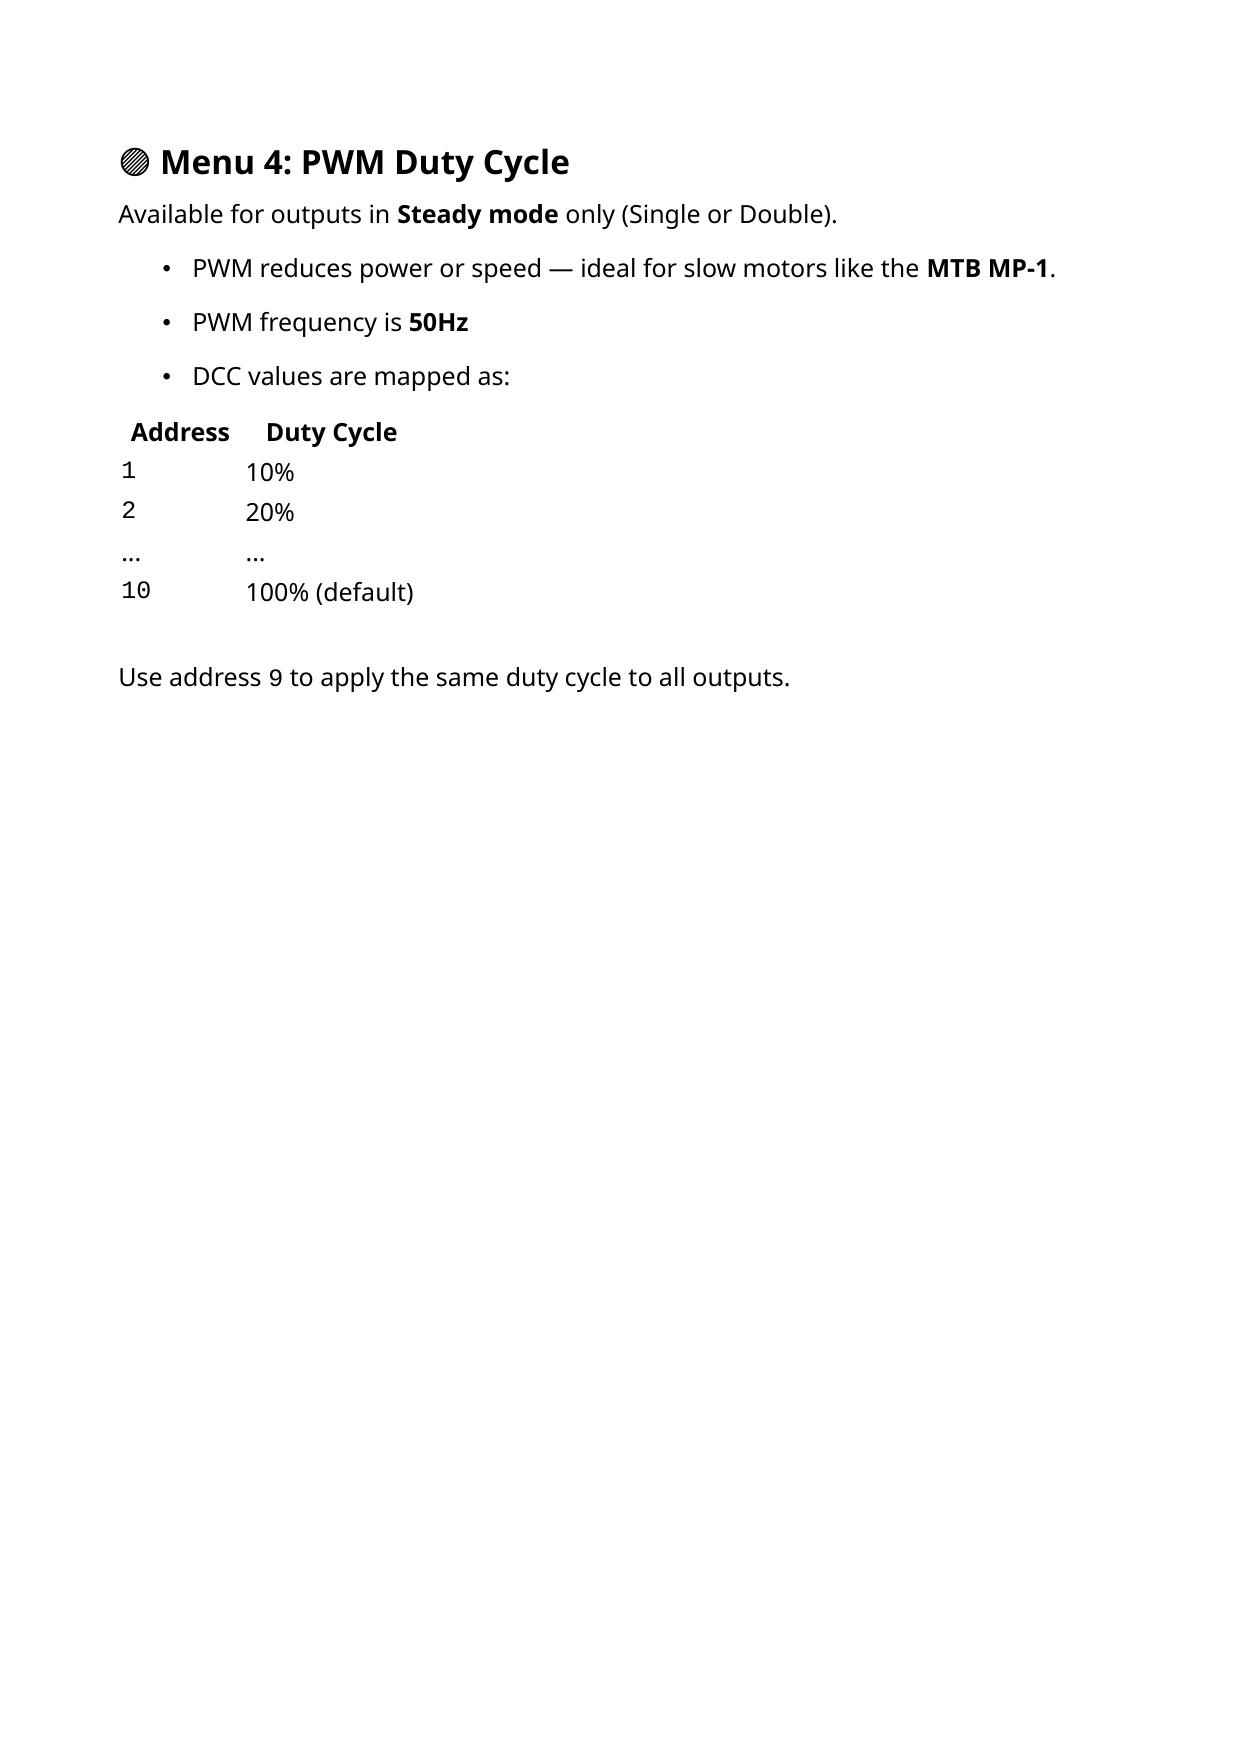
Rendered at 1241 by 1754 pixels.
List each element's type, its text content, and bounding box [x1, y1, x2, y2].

table_cell 20% [243, 492, 421, 532]
list PWM frequency is 50Hz [162, 304, 1122, 338]
table_cell 2 [118, 492, 242, 532]
table_cell 10 [118, 571, 242, 611]
table_cell ... [243, 532, 421, 571]
list PWM reduces power or speed — ideal for slow motors like the MTB MP-1. [162, 251, 1122, 285]
table_cell 10% [243, 452, 421, 492]
table_cell ... [118, 532, 242, 571]
subtitle 🟣 Menu 4: PWM Duty Cycle [118, 139, 1122, 184]
table_cell 100% (default) [243, 571, 421, 611]
subtitle Use address 9 to apply the same duty cycle to all outputs. [118, 659, 1122, 694]
table_cell 1 [118, 452, 242, 492]
table_header Address [118, 412, 242, 452]
text Available for outputs in Steady mode only (Single or Double). [118, 197, 1122, 231]
list DCC values are mapped as: [162, 358, 1122, 392]
table_header Duty Cycle [243, 412, 421, 452]
